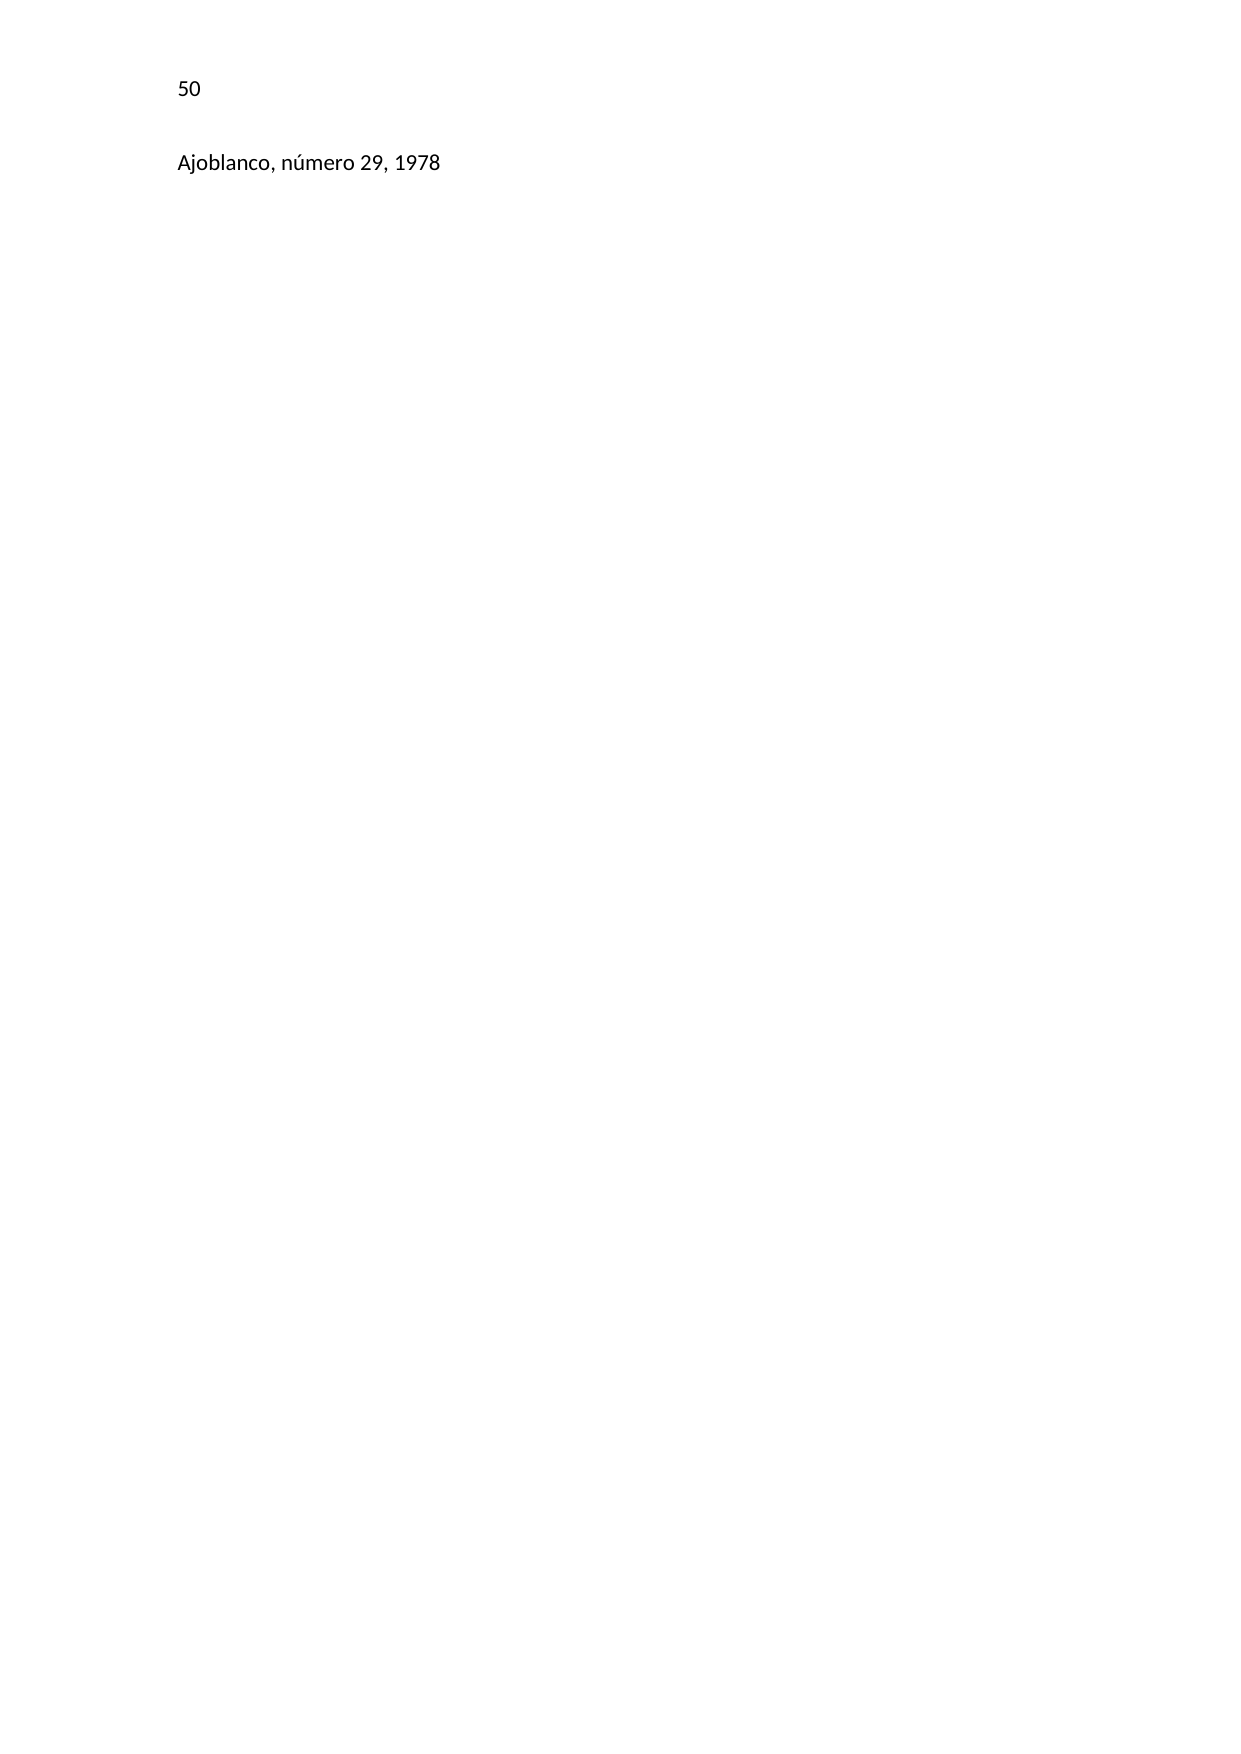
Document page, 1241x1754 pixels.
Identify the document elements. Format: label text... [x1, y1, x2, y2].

text Ajoblanco, número 29, 1978 [177, 148, 1063, 176]
